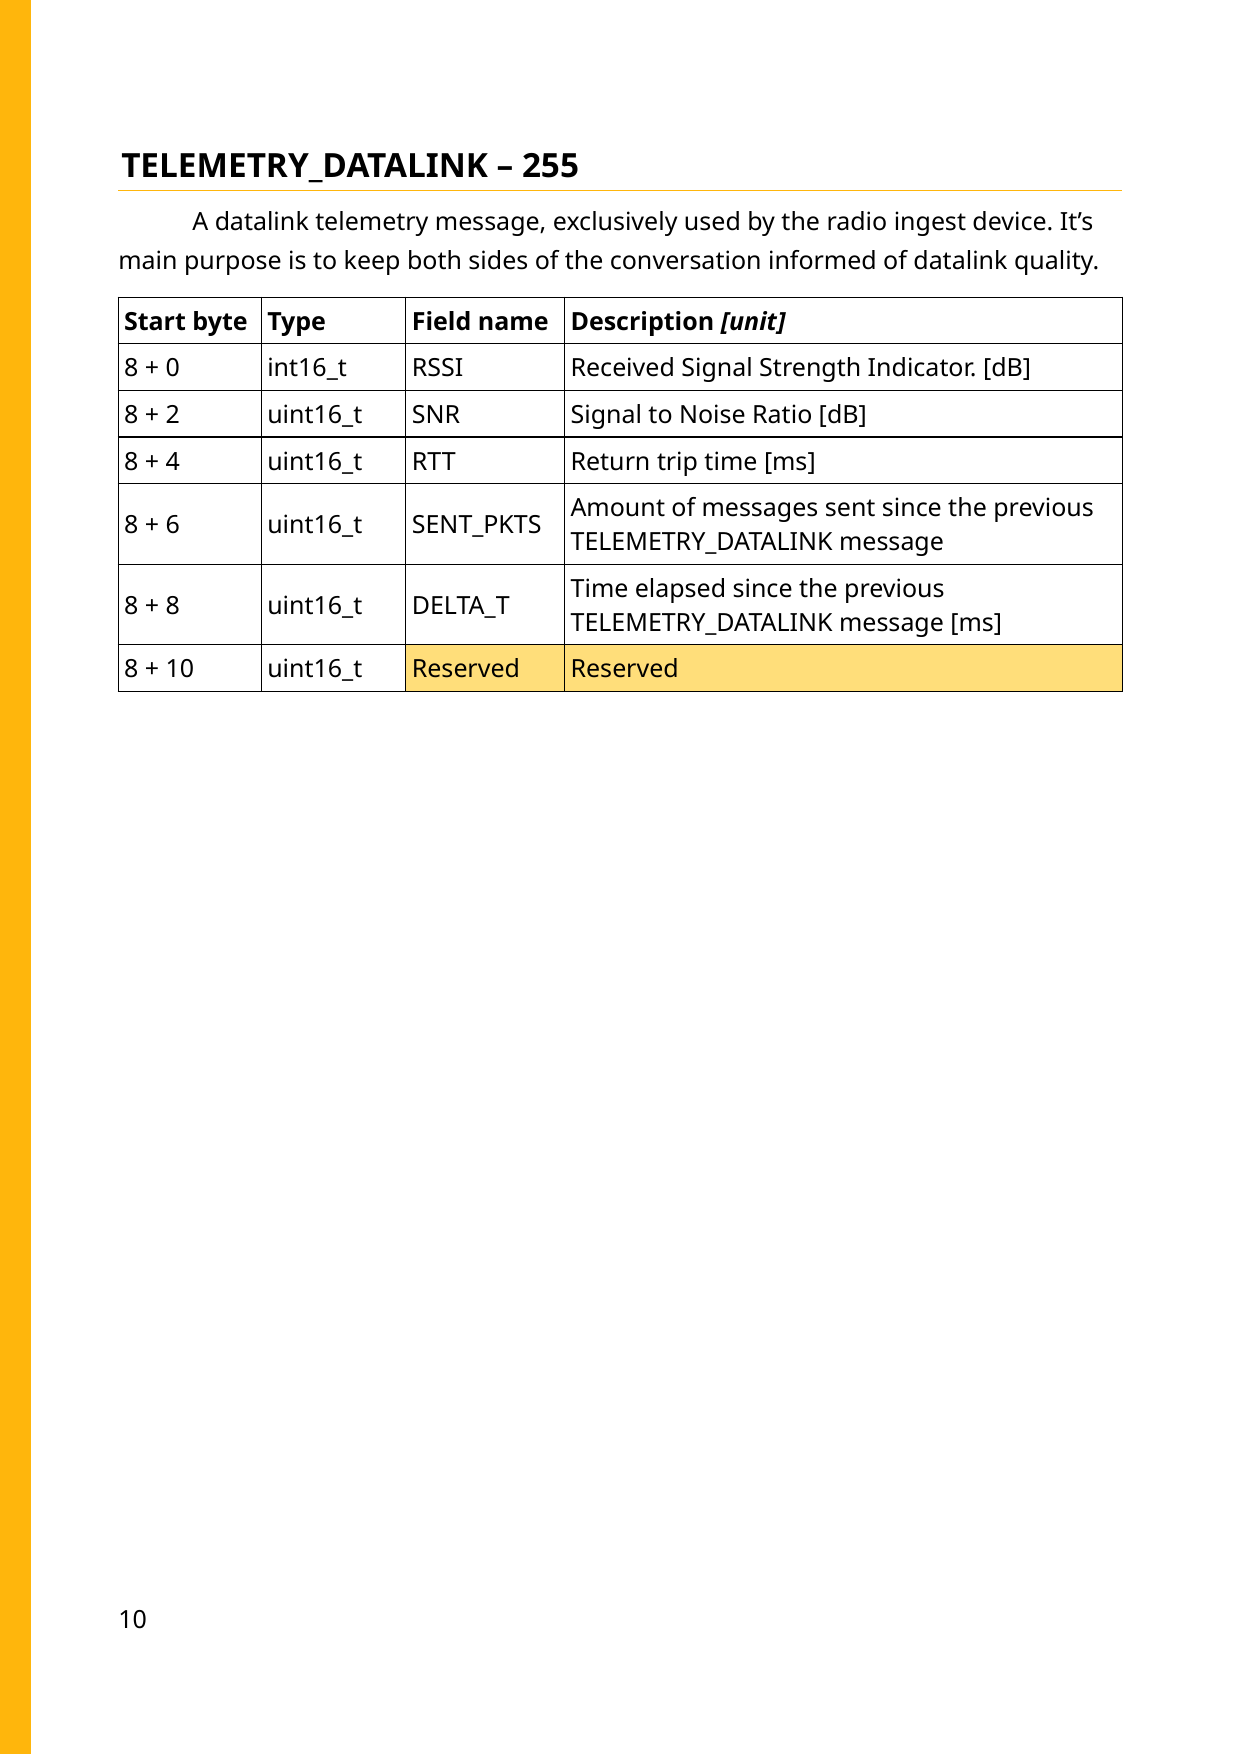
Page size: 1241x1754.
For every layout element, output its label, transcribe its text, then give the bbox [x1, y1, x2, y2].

table_cell 8 + 4 [119, 438, 261, 483]
table_cell Return trip time [ms] [565, 438, 1122, 483]
table_cell uint16_t [262, 391, 405, 436]
table_cell uint16_t [262, 438, 405, 483]
table_cell 8 + 8 [119, 565, 261, 644]
table_cell int16_t [262, 344, 405, 390]
table_cell DELTA_T [406, 565, 564, 644]
table_cell uint16_t [262, 565, 405, 644]
table_cell 8 + 10 [119, 645, 261, 691]
table_cell uint16_t [262, 645, 405, 691]
table_cell Time elapsed since the previous TELEMETRY_DATALINK message [ms] [565, 565, 1122, 644]
table_cell SENT_PKTS [406, 484, 564, 563]
table_cell 8 + 6 [119, 484, 261, 563]
subtitle TELEMETRY_DATALINK – 255 [118, 139, 1122, 190]
table_header Field name [406, 298, 564, 343]
table_cell SNR [406, 391, 564, 436]
table_cell Amount of messages sent since the previous TELEMETRY_DATALINK message [565, 484, 1122, 563]
text A datalink telemetry message, exclusively used by the radio ingest device. It’s main purpose is to keep both sides of the conversation informed of datalink quality. [118, 204, 1122, 277]
table_cell RSSI [406, 344, 564, 390]
table_cell Signal to Noise Ratio [dB] [565, 391, 1122, 436]
table_cell Reserved [406, 645, 564, 691]
table_cell 8 + 2 [119, 391, 261, 436]
table_cell RTT [406, 438, 564, 483]
table_header Type [262, 298, 405, 343]
table_header Start byte [119, 298, 261, 343]
table_cell Received Signal Strength Indicator. [dB] [565, 344, 1122, 390]
table_cell 8 + 0 [119, 344, 261, 390]
table_cell Reserved [565, 645, 1122, 691]
table_header Description [unit] [565, 298, 1122, 343]
table_cell uint16_t [262, 484, 405, 563]
